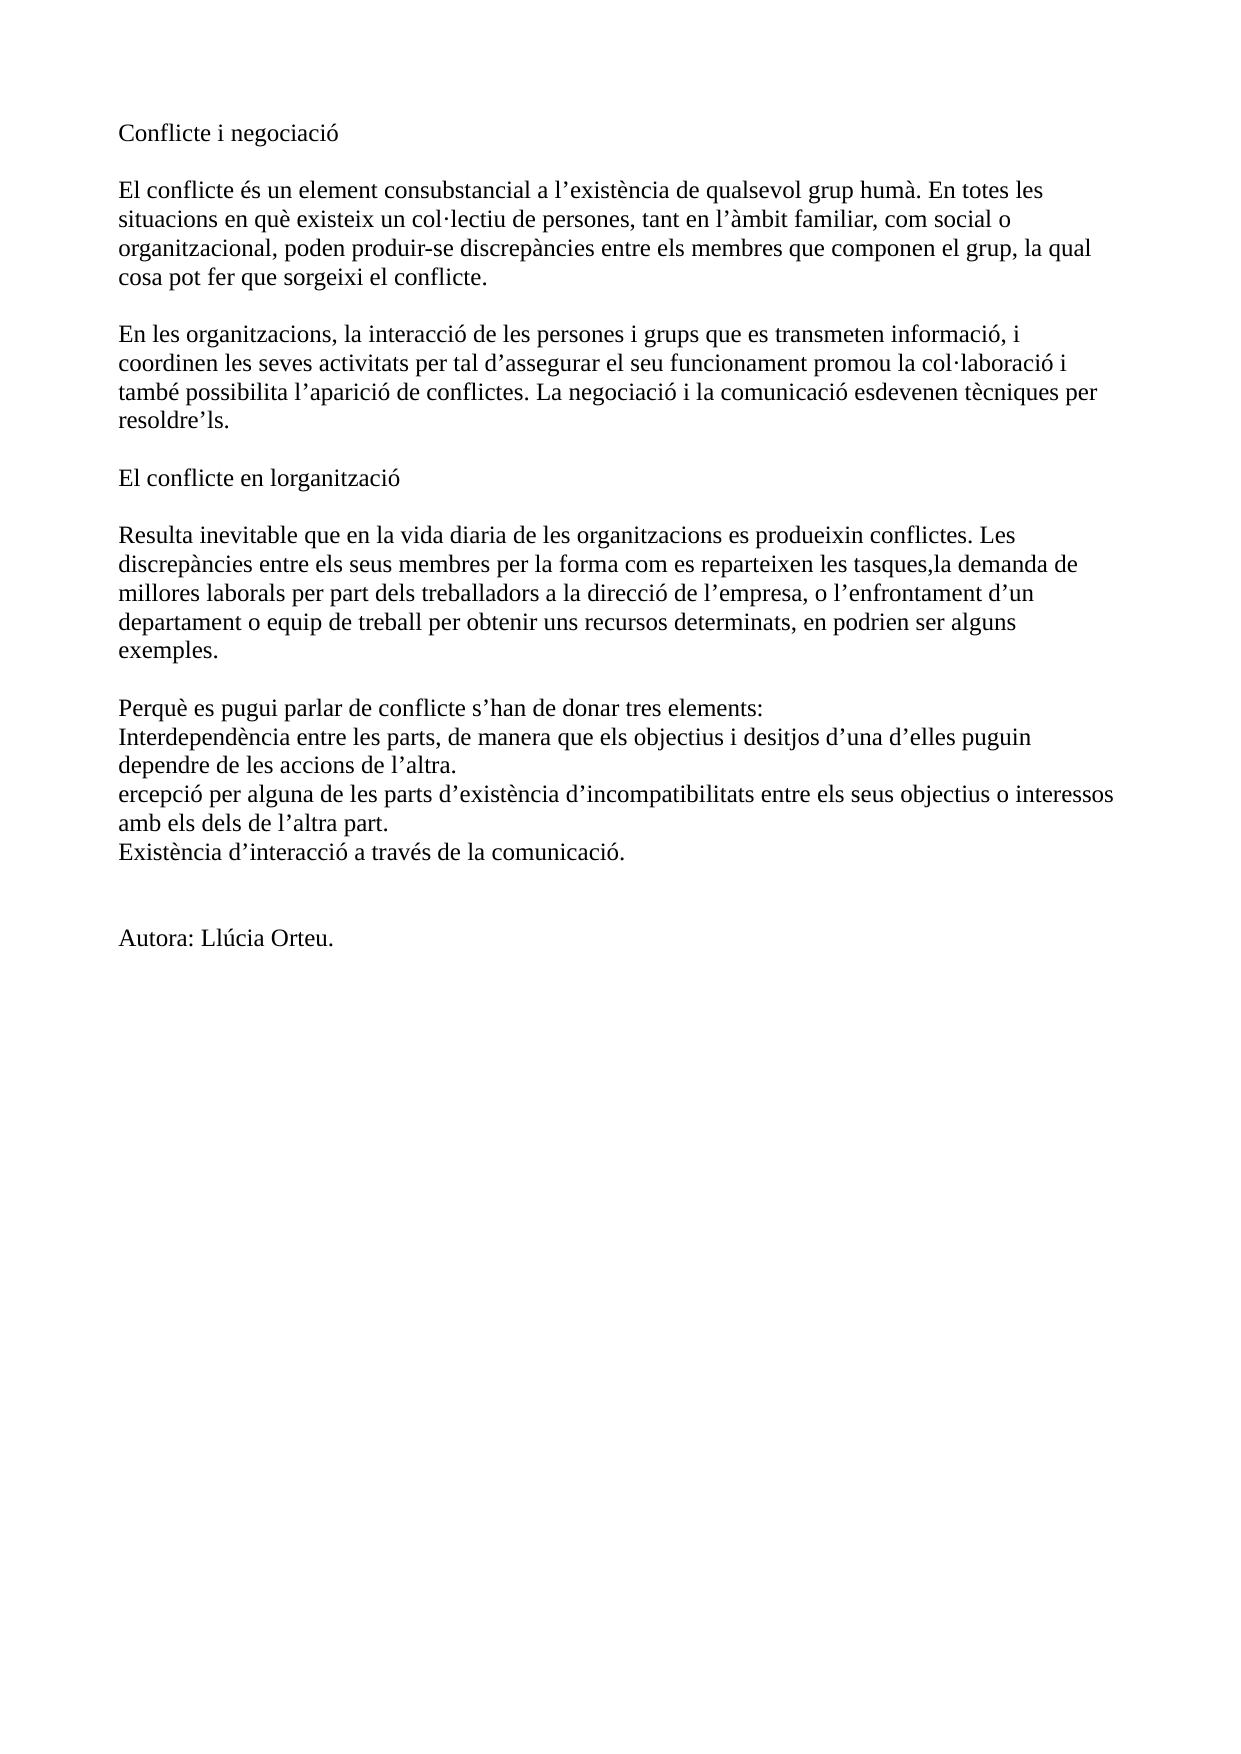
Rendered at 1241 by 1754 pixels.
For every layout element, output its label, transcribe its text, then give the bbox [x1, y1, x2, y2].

text En les organitzacions, la interacció de les persones i grups que es transmeten informació, i coordinen les seves activitats per tal d’assegurar el seu funcionament promou la col·laboració i també possibilita l’aparició de conflictes. La negociació i la comunicació esdevenen tècniques per resoldre’ls. [118, 319, 1122, 434]
text Autora: Llúcia Orteu. [118, 923, 1122, 952]
text Perquè es pugui parlar de conflicte s’han de donar tres elements: [118, 693, 1122, 722]
text Interdependència entre les parts, de manera que els objectius i desitjos d’una d’elles puguin dependre de les accions de l’altra. [118, 722, 1122, 779]
text ercepció per alguna de les parts d’existència d’incompatibilitats entre els seus objectius o interessos amb els dels de l’altra part. [118, 779, 1122, 837]
text El conflicte és un element consubstancial a l’existència de qualsevol grup humà. En totes les situacions en què existeix un col·lectiu de persones, tant en l’àmbit familiar, com social o organitzacional, poden produir-se discrepàncies entre els membres que componen el grup, la qual cosa pot fer que sorgeixi el conflicte. [118, 176, 1122, 291]
text Resulta inevitable que en la vida diaria de les organitzacions es produeixin conflictes. Les discrepàncies entre els seus membres per la forma com es reparteixen les tasques,la demanda de millores laborals per part dels treballadors a la direcció de l’empresa, o l’enfrontament d’un departament o equip de treball per obtenir uns recursos determinats, en podrien ser alguns exemples. [118, 521, 1122, 664]
text Conflicte i negociació [118, 118, 1122, 147]
text Existència d’interacció a través de la comunicació. [118, 837, 1122, 866]
text El conflicte en lorganització [118, 463, 1122, 492]
